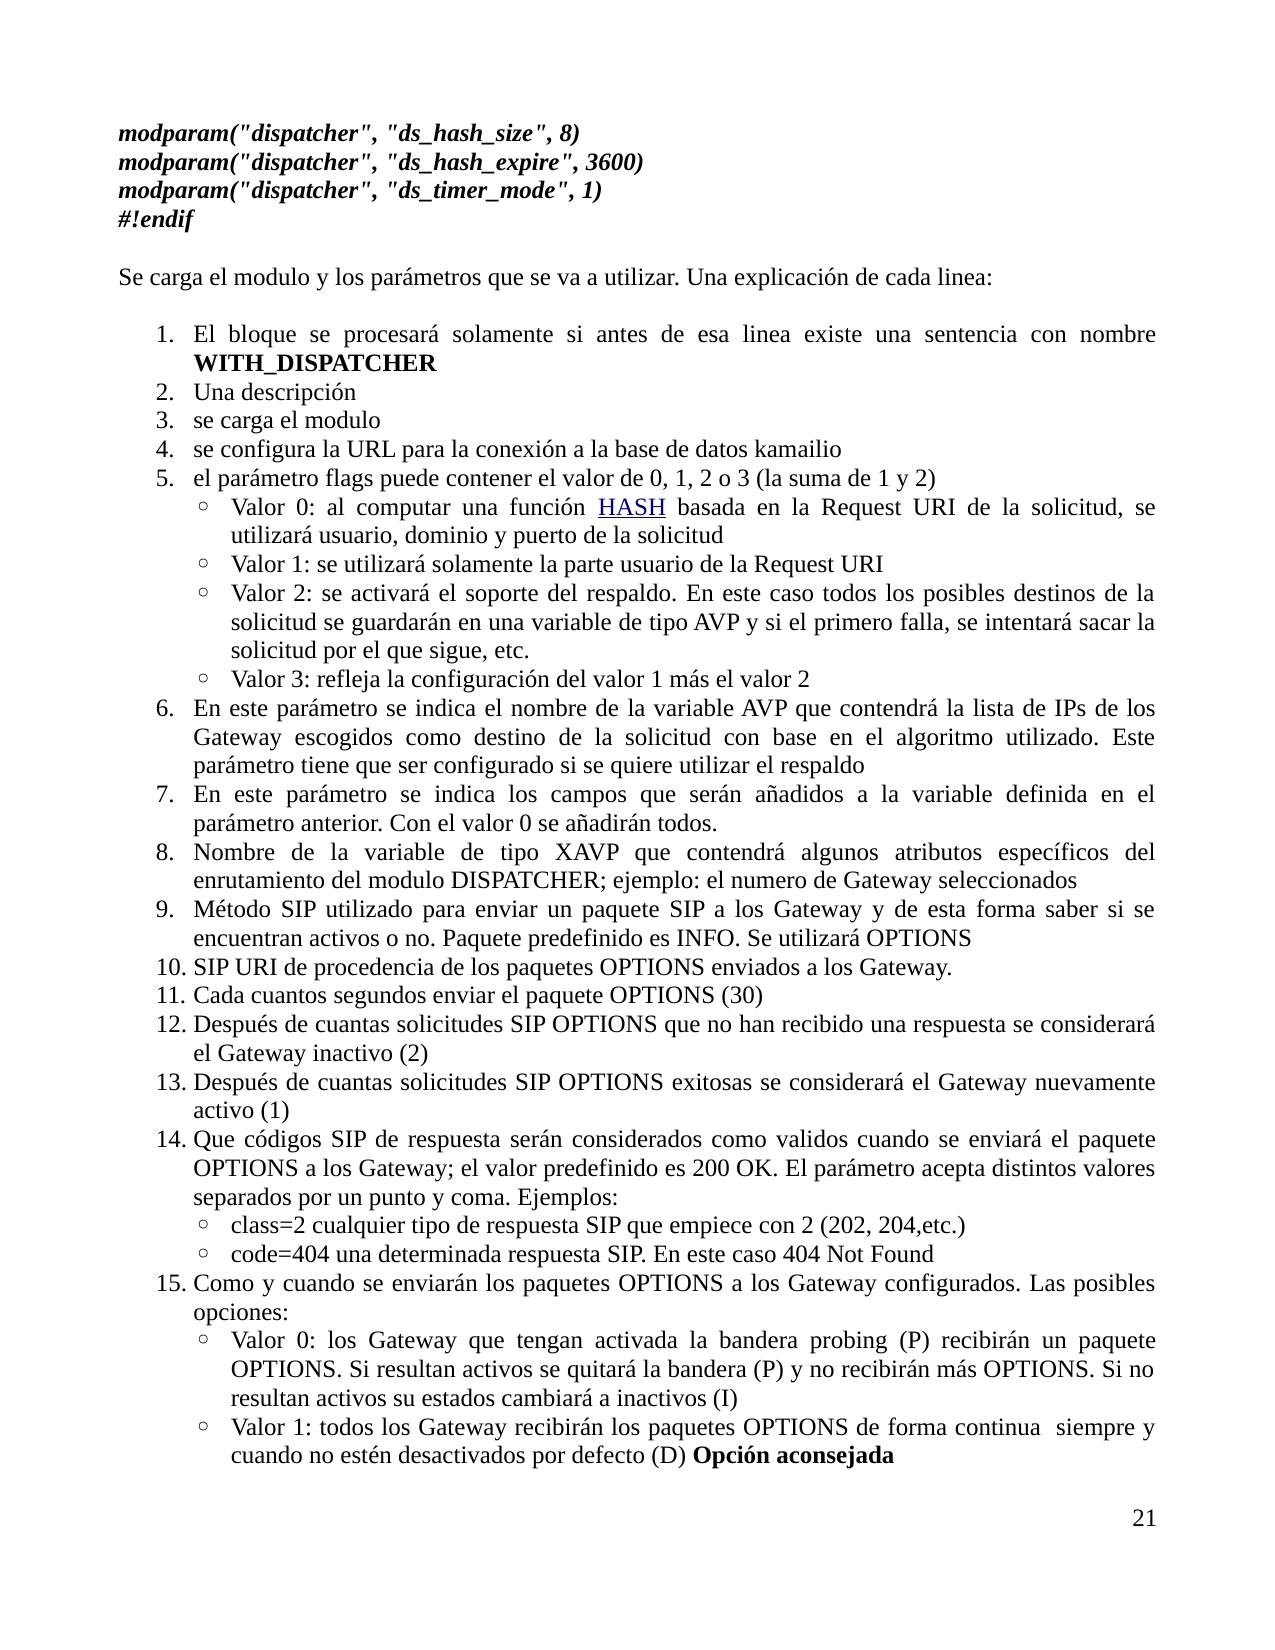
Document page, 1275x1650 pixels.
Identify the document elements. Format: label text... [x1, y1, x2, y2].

list El bloque se procesará solamente si antes de esa linea existe una sentencia con nombre WITH_DISPATCHER [156, 319, 1157, 377]
list En este parámetro se indica los campos que serán añadidos a la variable definida en el parámetro anterior. Con el valor 0 se añadirán todos. [156, 779, 1157, 837]
list Valor 1: se utilizará solamente la parte usuario de la Request URI [193, 549, 1157, 578]
list Valor 0: los Gateway que tengan activada la bandera probing (P) recibirán un paquete OPTIONS. Si resultan activos se quitará la bandera (P) y no recibirán más OPTIONS. Si no resultan activos su estados cambiará a inactivos (I) [193, 1326, 1157, 1412]
list Método SIP utilizado para enviar un paquete SIP a los Gateway y de esta forma saber si se encuentran activos o no. Paquete predefinido es INFO. Se utilizará OPTIONS [156, 894, 1157, 952]
text modparam("dispatcher", "ds_hash_expire", 3600) [118, 147, 1157, 176]
text modparam("dispatcher", "ds_hash_size", 8) [118, 118, 1157, 147]
list class=2 cualquier tipo de respuesta SIP que empiece con 2 (202, 204,etc.) [193, 1211, 1157, 1239]
list Valor 0: al computar una función HASH basada en la Request URI de la solicitud, se utilizará usuario, dominio y puerto de la solicitud [193, 492, 1157, 549]
list SIP URI de procedencia de los paquetes OPTIONS enviados a los Gateway. [156, 952, 1157, 981]
list Después de cuantas solicitudes SIP OPTIONS exitosas se considerará el Gateway nuevamente activo (1) [156, 1067, 1157, 1124]
list Cada cuantos segundos enviar el paquete OPTIONS (30) [156, 981, 1157, 1009]
list Valor 3: refleja la configuración del valor 1 más el valor 2 [193, 664, 1157, 693]
list Una descripción [156, 377, 1157, 406]
text modparam("dispatcher", "ds_timer_mode", 1) [118, 176, 1157, 204]
text #!endif [118, 204, 1157, 233]
list se carga el modulo [156, 406, 1157, 434]
list code=404 una determinada respuesta SIP. En este caso 404 Not Found [193, 1239, 1157, 1268]
text Se carga el modulo y los parámetros que se va a utilizar. Una explicación de cada linea: [118, 262, 1157, 291]
list Nombre de la variable de tipo XAVP que contendrá algunos atributos específicos del enrutamiento del modulo DISPATCHER; ejemplo: el numero de Gateway seleccionados [156, 837, 1157, 894]
list Que códigos SIP de respuesta serán considerados como validos cuando se enviará el paquete OPTIONS a los Gateway; el valor predefinido es 200 OK. El parámetro acepta distintos valores separados por un punto y coma. Ejemplos: [156, 1124, 1157, 1211]
list Después de cuantas solicitudes SIP OPTIONS que no han recibido una respuesta se considerará el Gateway inactivo (2) [156, 1009, 1157, 1067]
list el parámetro flags puede contener el valor de 0, 1, 2 o 3 (la suma de 1 y 2) [156, 463, 1157, 492]
list se configura la URL para la conexión a la base de datos kamailio [156, 434, 1157, 463]
list Valor 2: se activará el soporte del respaldo. En este caso todos los posibles destinos de la solicitud se guardarán en una variable de tipo AVP y si el primero falla, se intentará sacar la solicitud por el que sigue, etc. [193, 578, 1157, 664]
list Valor 1: todos los Gateway recibirán los paquetes OPTIONS de forma continua siempre y cuando no estén desactivados por defecto (D) Opción aconsejada [193, 1412, 1157, 1469]
list En este parámetro se indica el nombre de la variable AVP que contendrá la lista de IPs de los Gateway escogidos como destino de la solicitud con base en el algoritmo utilizado. Este parámetro tiene que ser configurado si se quiere utilizar el respaldo [156, 693, 1157, 779]
list Como y cuando se enviarán los paquetes OPTIONS a los Gateway configurados. Las posibles opciones: [156, 1268, 1157, 1326]
